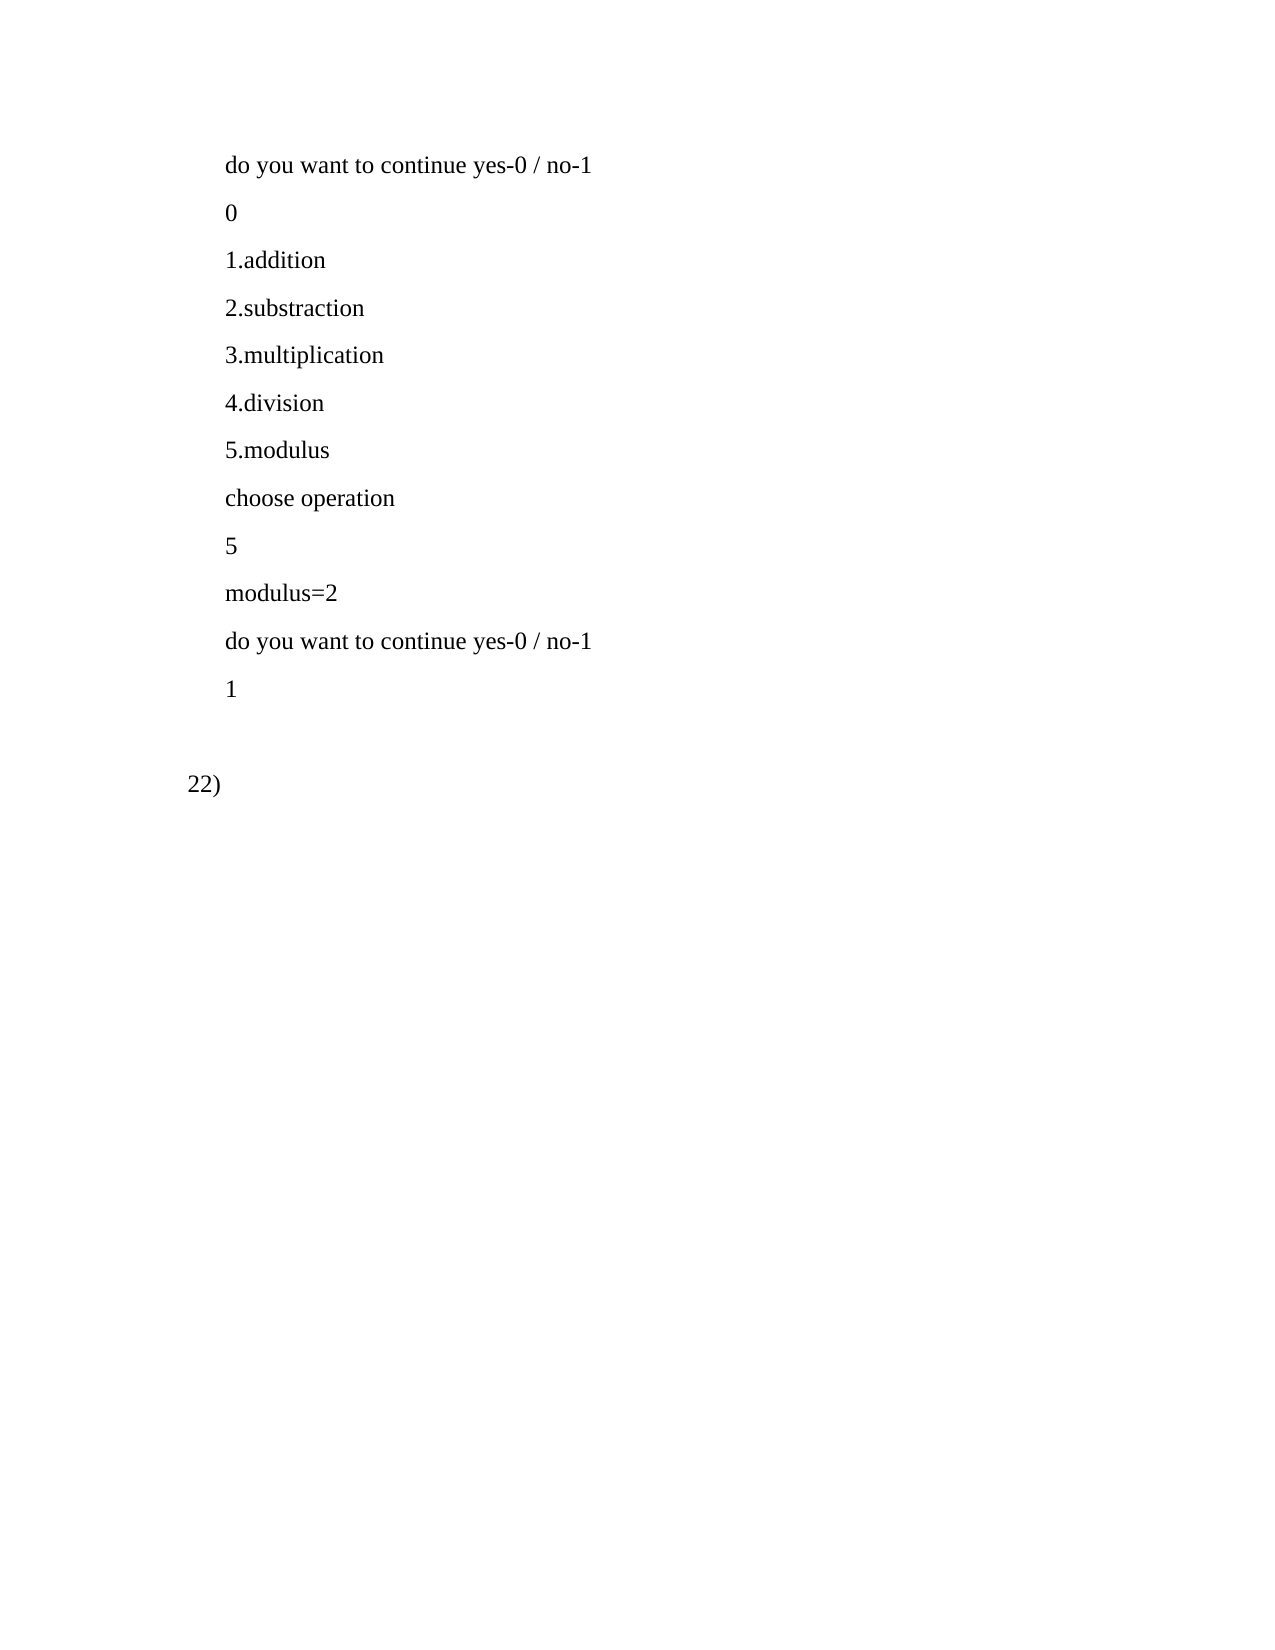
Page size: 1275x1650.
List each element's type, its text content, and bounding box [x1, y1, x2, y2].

list 1 [187, 674, 1125, 702]
list 2.substraction [187, 293, 1125, 322]
list 5.modulus [187, 436, 1125, 464]
list 0 [187, 198, 1125, 226]
list choose operation [187, 483, 1125, 512]
list 4.division [187, 388, 1125, 417]
list 5 [187, 531, 1125, 559]
list do you want to continue yes-0 / no-1 [187, 150, 1125, 179]
list modulus=2 [187, 578, 1125, 607]
list do you want to continue yes-0 / no-1 [187, 626, 1125, 655]
list 3.multiplication [187, 340, 1125, 369]
list 1.addition [187, 245, 1125, 274]
